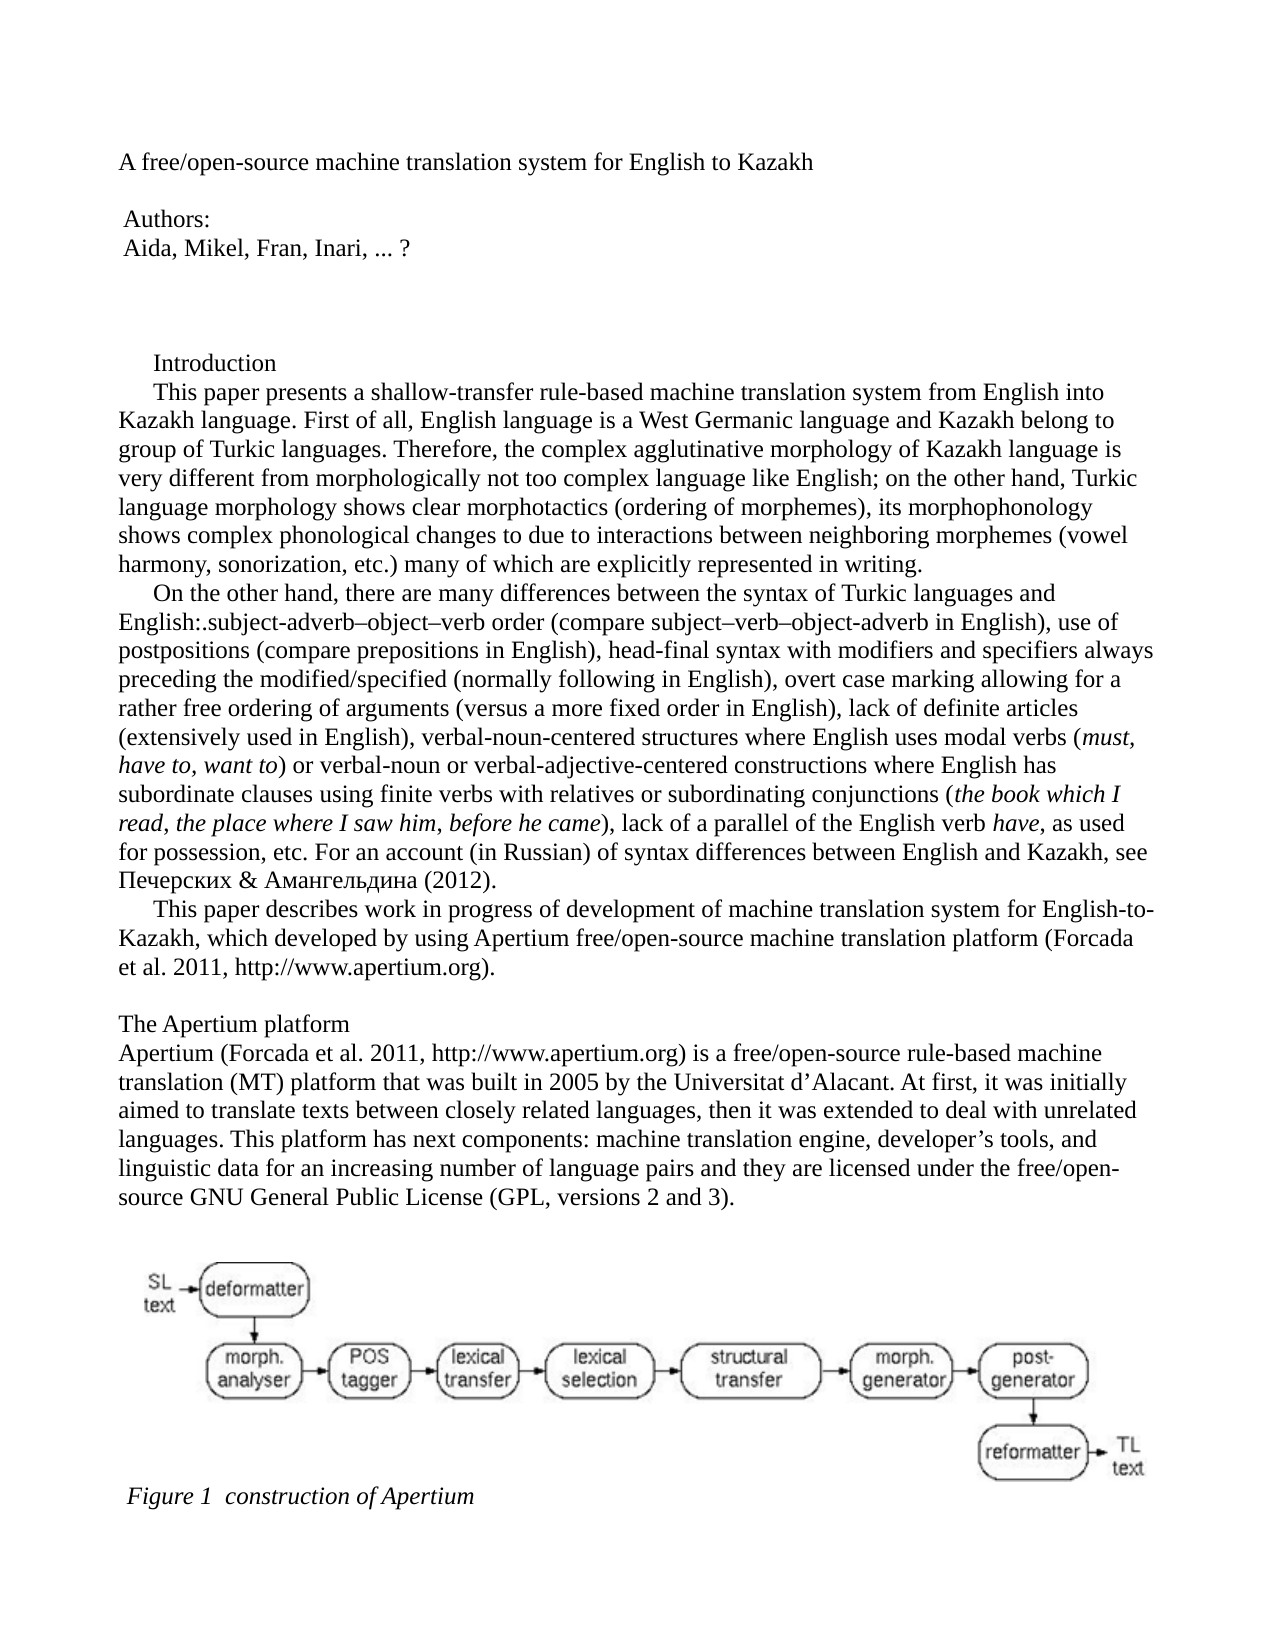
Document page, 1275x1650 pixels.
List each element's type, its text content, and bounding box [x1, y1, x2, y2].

text Figure 1 construction of Apertium [127, 1257, 1130, 1510]
text Authors: [118, 204, 1157, 233]
picture [143, 1262, 1147, 1482]
text Aida, Mikel, Fran, Inari, ... ? [118, 233, 1157, 262]
text Apertium (Forcada et al. 2011, http://www.apertium.org) is a free/open-source rule-based machine translation (MT) platform that was built in 2005 by the Universitat d’Alacant. At first, it was initially aimed to translate texts between closely related languages, then it was extended to deal with unrelated languages. This platform has next components: machine translation engine, developer’s tools, and linguistic data for an increasing number of language pairs and they are licensed under the free/open-source GNU General Public License (GPL, versions 2 and 3). [118, 1038, 1157, 1211]
text This paper describes work in progress of development of machine translation system for English-to-Kazakh, which developed by using Apertium free/open-source machine translation platform (Forcada et al. 2011, http://www.apertium.org). [118, 894, 1157, 981]
text Introduction [118, 348, 1157, 377]
text This paper presents a shallow-transfer rule-based machine translation system from English into Kazakh language. First of all, English language is a West Germanic language and Kazakh belong to group of Turkic languages. Therefore, the complex agglutinative morphology of Kazakh language is very different from morphologically not too complex language like English; on the other hand, Turkic language morphology shows clear morphotactics (ordering of morphemes), its morphophonology shows complex phonological changes to due to interactions between neighboring morphemes (vowel harmony, sonorization, etc.) many of which are explicitly represented in writing. [118, 377, 1157, 578]
text The Apertium platform [118, 1009, 1157, 1038]
text On the other hand, there are many differences between the syntax of Turkic languages and English:.subject-adverb–object–verb order (compare subject–verb–object-adverb in English), use of postpositions (compare prepositions in English), head-final syntax with modifiers and specifiers always preceding the modified/specified (normally following in English), overt case marking allowing for a rather free ordering of arguments (versus a more fixed order in English), lack of definite articles (extensively used in English), verbal-noun-centered structures where English uses modal verbs (must, have to, want to) or verbal-noun or verbal-adjective-centered constructions where English has subordinate clauses using finite verbs with relatives or subordinating conjunctions (the book which I read, the place where I saw him, before he came), lack of a parallel of the English verb have, as used for possession, etc. For an account (in Russian) of syntax differences between English and Kazakh, see Печерских & Амангельдина (2012). [118, 578, 1157, 894]
text A free/open-source machine translation system for English to Kazakh [118, 147, 1157, 176]
